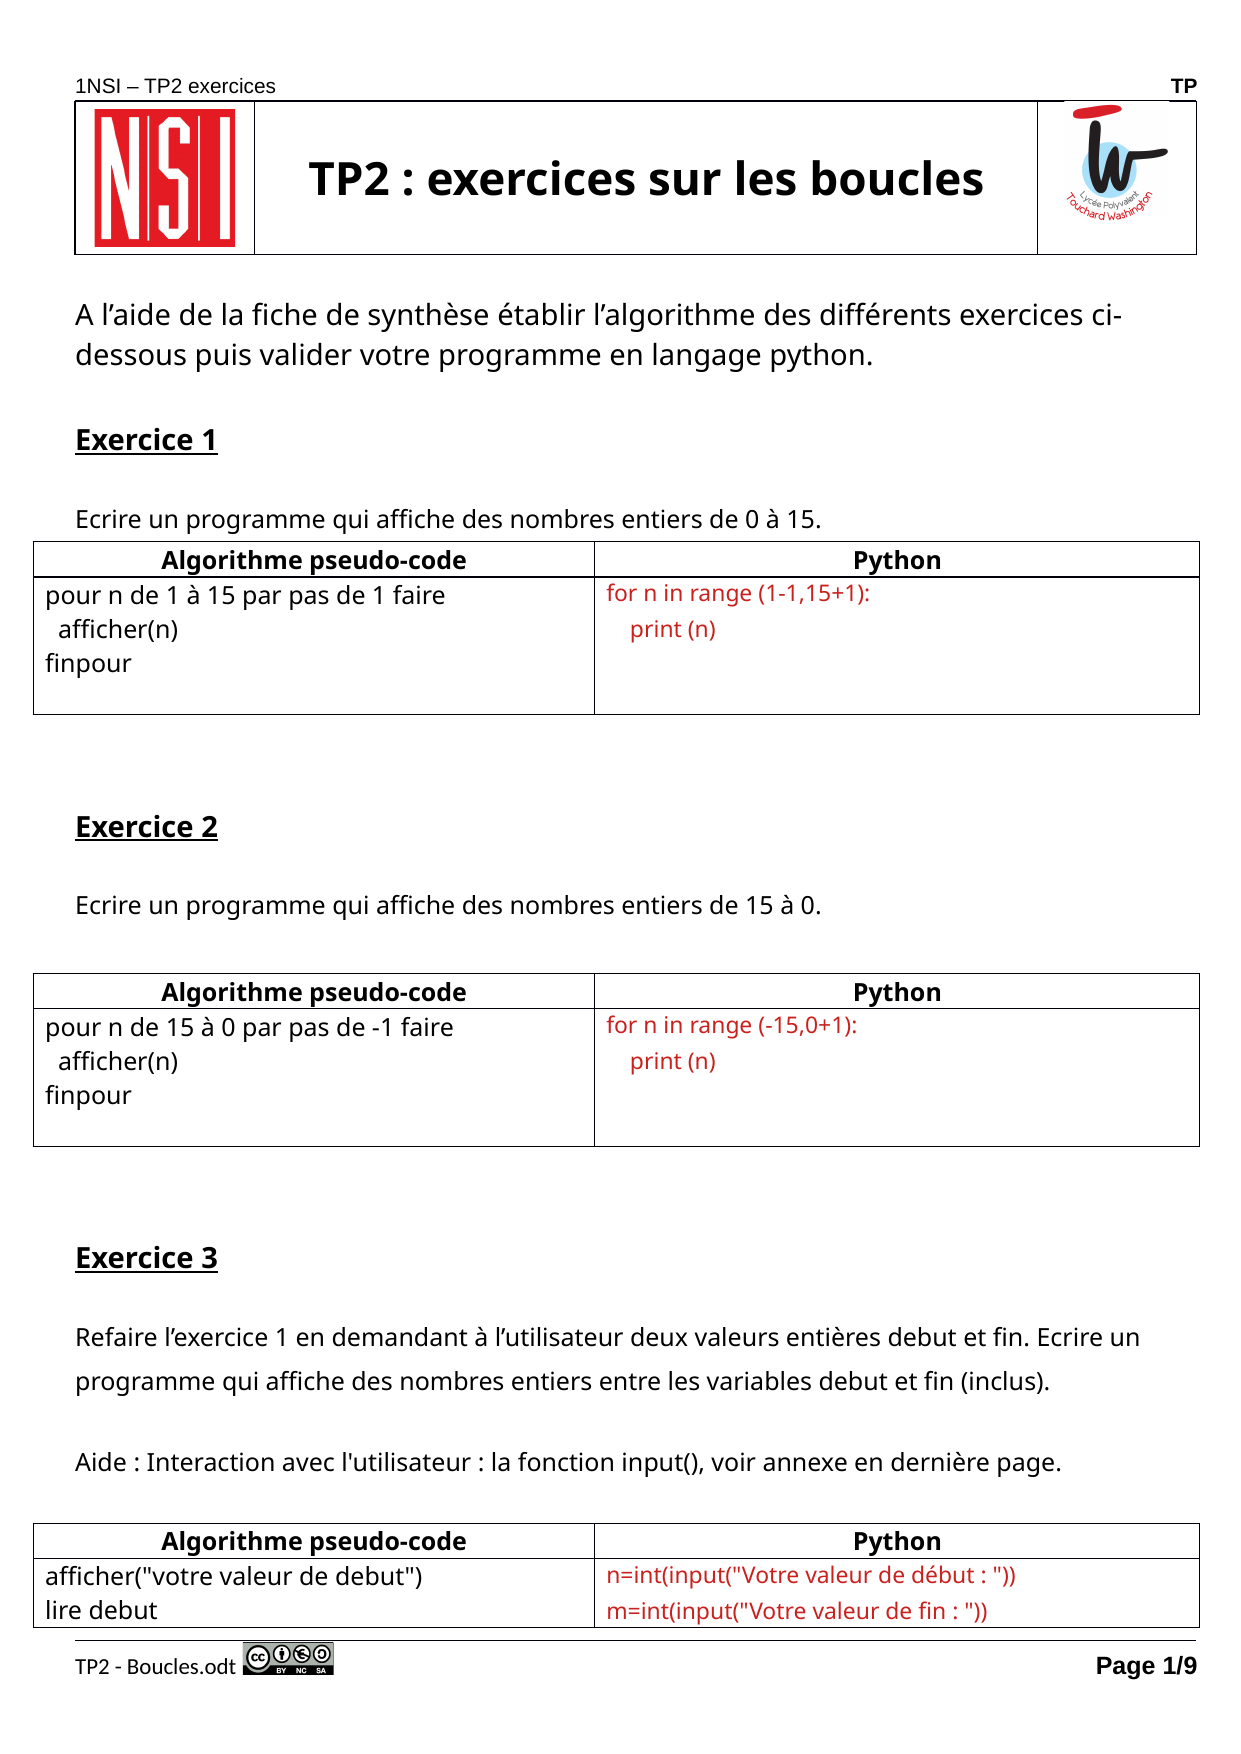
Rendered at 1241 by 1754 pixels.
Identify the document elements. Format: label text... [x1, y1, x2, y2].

table_header Python [595, 974, 1199, 1008]
table_header [1038, 102, 1196, 254]
table_cell for n in range (-15,0+1): print (n) [595, 1009, 1199, 1146]
table_header Algorithme pseudo-code [34, 542, 594, 576]
table_header Python [595, 542, 1199, 576]
picture [242, 1642, 334, 1675]
text Ecrire un programme qui affiche des nombres entiers de 0 à 15. [75, 501, 1196, 535]
table_header Algorithme pseudo-code [34, 974, 594, 1008]
text Exercice 1 [75, 420, 1196, 459]
table_header Algorithme pseudo-code [34, 1524, 594, 1558]
table_cell pour n de 1 à 15 par pas de 1 faire afficher(n) finpour [34, 578, 594, 714]
table_cell afficher("votre valeur de debut") lire debut [34, 1559, 594, 1627]
table_cell n=int(input("Votre valeur de début : ")) m=int(input("Votre valeur de fin : ")) [595, 1559, 1199, 1627]
text Exercice 2 [75, 806, 1196, 846]
table_header Python [595, 1524, 1199, 1558]
text Refaire l’exercice 1 en demandant à l’utilisateur deux valeurs entières debut et fin. Ecrire un programme qui affiche des nombres entiers entre les variables debut et fin (inclus). [75, 1319, 1196, 1399]
text Ecrire un programme qui affiche des nombres entiers de 15 à 0. [75, 887, 1196, 922]
text Exercice 3 [75, 1238, 1196, 1277]
text Aide : Interaction avec l'utilisateur : la fonction input(), voir annexe en dernière page. [75, 1444, 1196, 1478]
table_cell for n in range (1-1,15+1): print (n) [595, 578, 1199, 714]
table_header TP2 : exercices sur les boucles [255, 102, 1037, 254]
picture [1064, 101, 1170, 223]
text A l’aide de la fiche de synthèse établir l’algorithme des différents exercices ci-dessous puis valider votre programme en langage python. [75, 295, 1196, 374]
table_header [76, 102, 254, 254]
table_cell pour n de 15 à 0 par pas de -1 faire afficher(n) finpour [34, 1009, 594, 1146]
